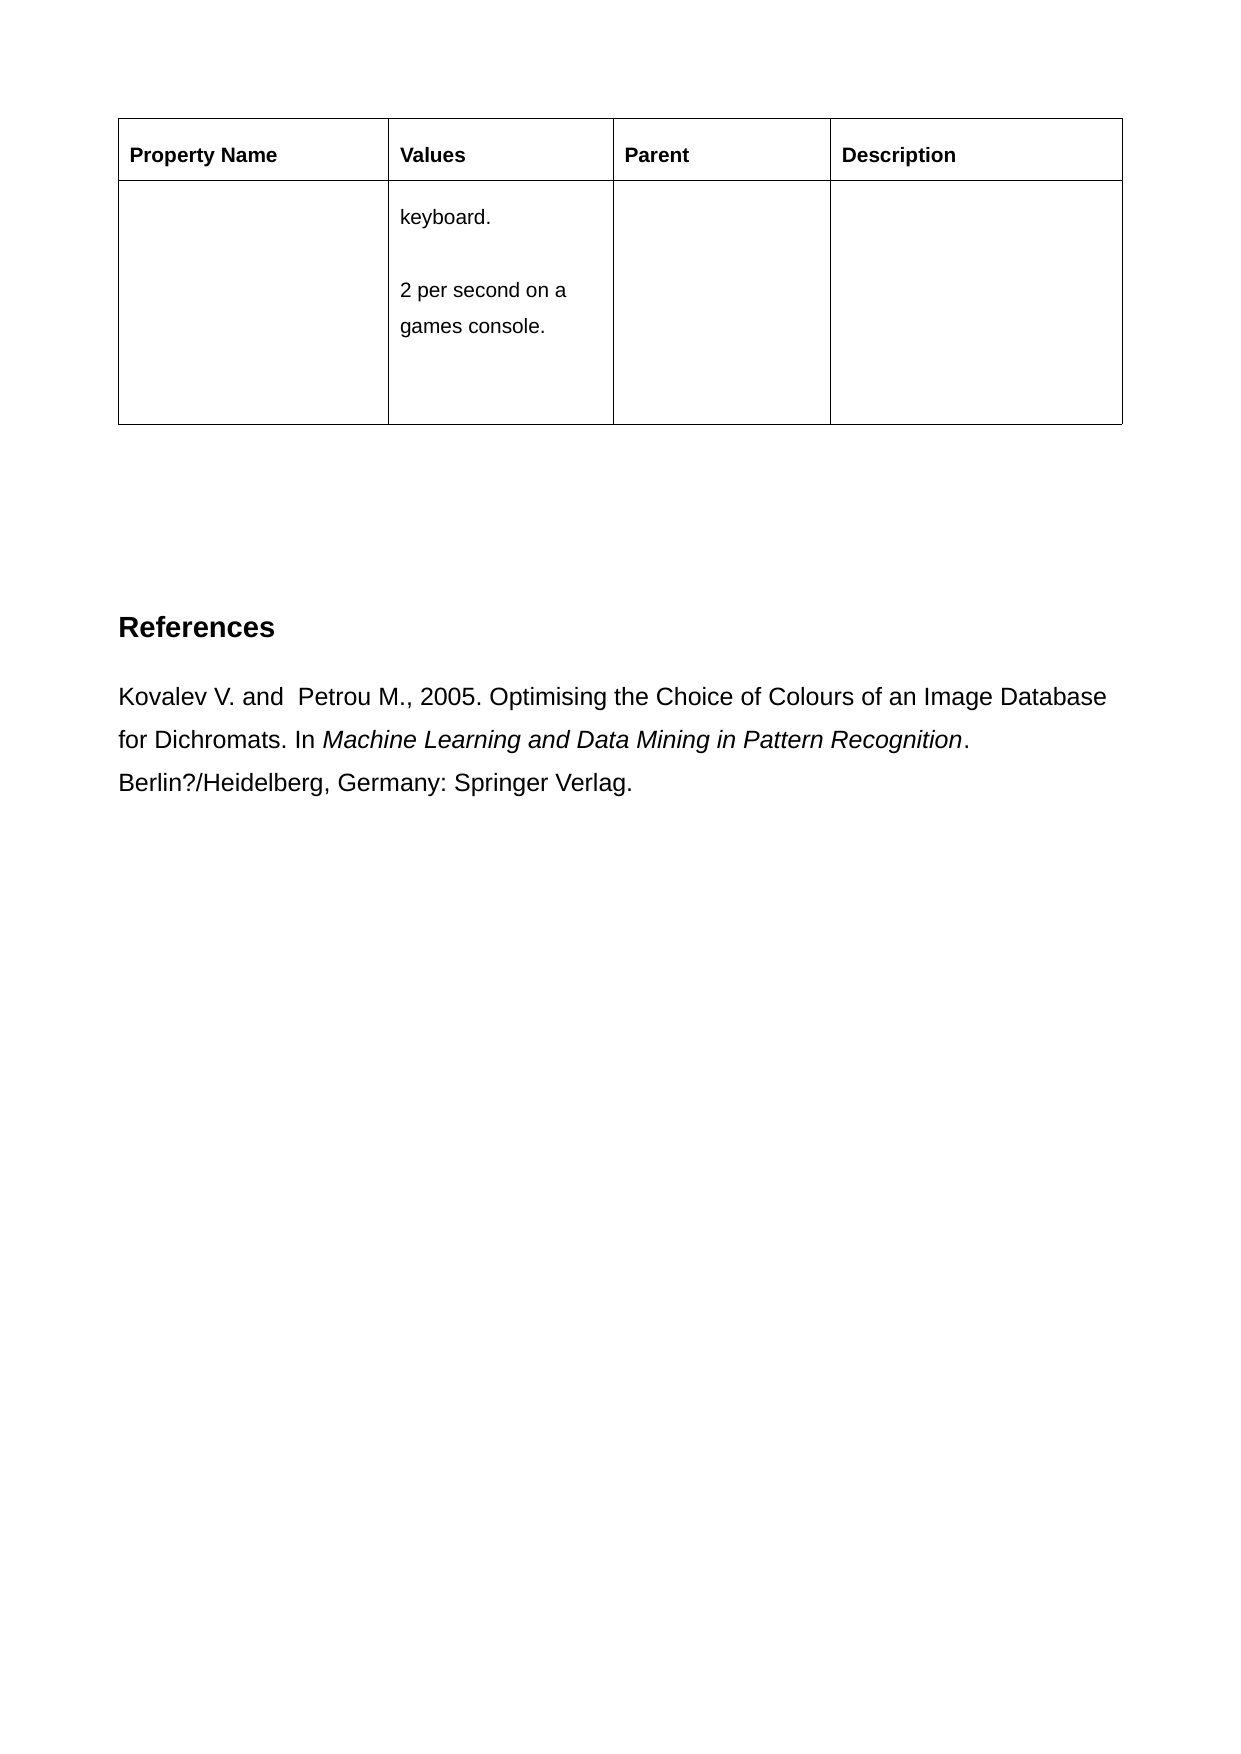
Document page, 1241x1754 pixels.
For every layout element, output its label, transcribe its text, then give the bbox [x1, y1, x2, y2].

table_cell keyboard. 2 per second on a games console. [389, 181, 613, 424]
table_header Parent [614, 119, 830, 180]
text Kovalev V. and Petrou M., 2005. Optimising the Choice of Colours of an Image Database for Dichromats. In Machine Learning and Data Mining in Pattern Recognition. Berlin?/Heidelberg, Germany: Springer Verlag. [118, 681, 1122, 796]
table_cell [831, 181, 1122, 424]
table_header Values [389, 119, 613, 180]
table_cell [119, 181, 388, 424]
table_cell [614, 181, 830, 424]
table_header Description [831, 119, 1122, 180]
subtitle References [118, 610, 1122, 644]
table_header Property Name [119, 119, 388, 180]
